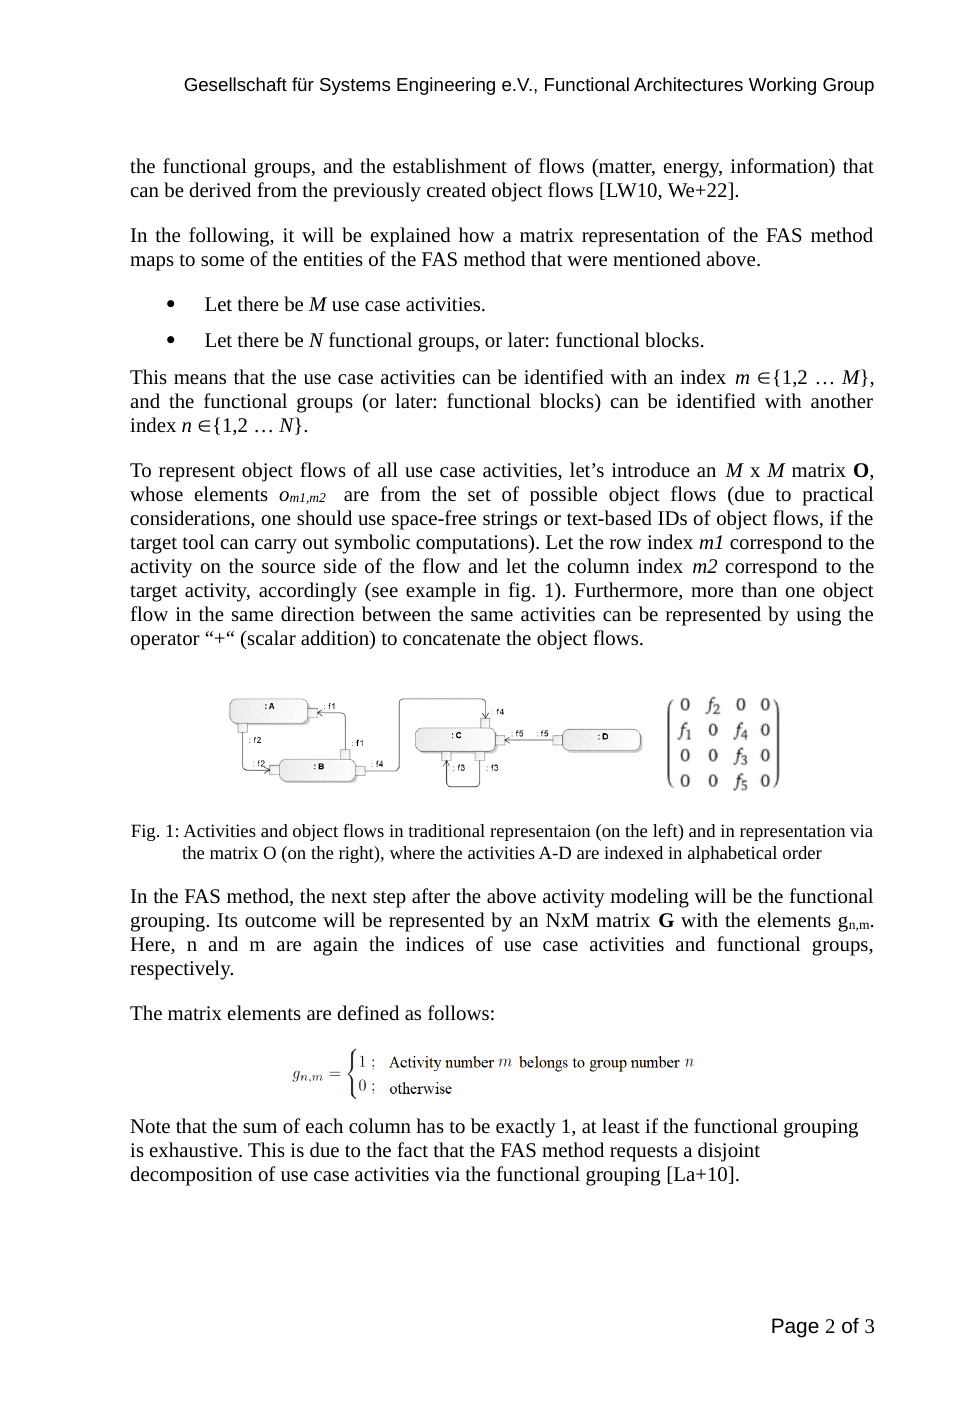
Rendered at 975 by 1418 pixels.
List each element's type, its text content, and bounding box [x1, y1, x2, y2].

picture [286, 1046, 718, 1102]
text the functional groups, and the establishment of flows (matter, energy, information) that can be derived from the previously created object flows [LW10, We+22]. [130, 153, 874, 202]
text In the FAS method, the next step after the above activity modeling will be the functional grouping. Its outcome will be represented by an NxM matrix G with the elements gn,m. Here, n and m are again the indices of use case activities and functional groups, respectively. [130, 884, 874, 980]
text To represent object flows of all use case activities, let’s introduce an M x M matrix O, whose elements om1,m2 are from the set of possible object flows (due to practical considerations, one should use space-free strings or text-based IDs of object flows, if the target tool can carry out symbolic computations). Let the row index m1 correspond to the activity on the source side of the flow and let the column index m2 correspond to the target activity, accordingly (see example in fig. 1). Furthermore, more than one object flow in the same direction between the same activities can be represented by using the operator “+“ (scalar addition) to concatenate the object flows. [130, 458, 874, 650]
text The matrix elements are defined as follows: [130, 1001, 874, 1025]
text In the following, it will be explained how a matrix representation of the FAS method maps to some of the entities of the FAS method that were mentioned above. [130, 222, 874, 271]
picture [223, 694, 648, 789]
text Fig. 1: Activities and object flows in traditional representaion (on the left) and in representation via the matrix O (on the right), where the activities A-D are indexed in alphabetical order [130, 820, 874, 863]
list Let there be M use case activities. [167, 291, 874, 316]
text This means that the use case activities can be identified with an index m {1,2 … M}, and the functional groups (or later: functional blocks) can be identified with another index n {1,2 … N}. [130, 364, 874, 437]
picture [663, 694, 782, 795]
text Note that the sum of each column has to be exactly 1, at least if the functional grouping is exhaustive. This is due to the fact that the FAS method requests a disjoint decomposition of use case activities via the functional grouping [La+10]. [130, 1114, 874, 1186]
list Let there be N functional groups, or later: functional blocks. [167, 328, 874, 352]
